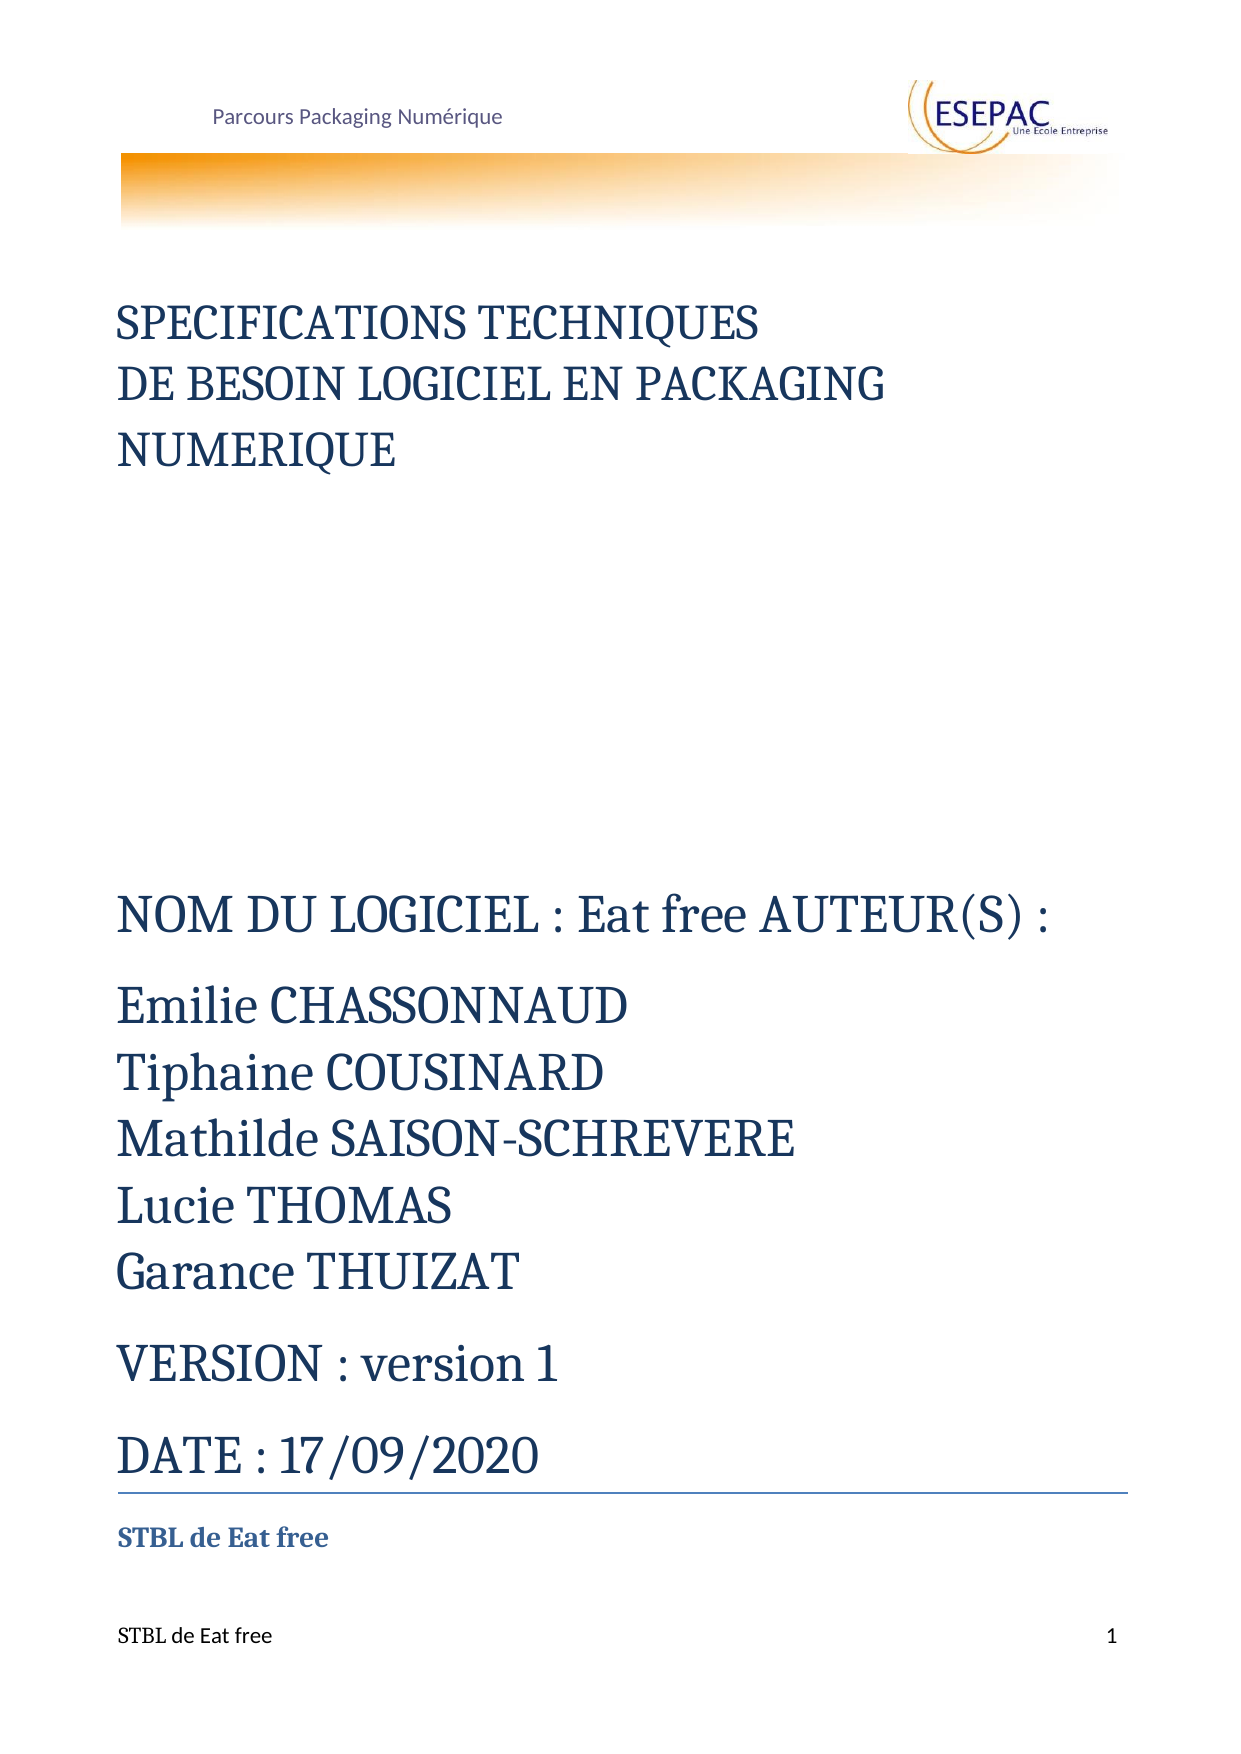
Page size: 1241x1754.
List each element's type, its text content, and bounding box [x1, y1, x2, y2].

text Tiphaine COUSINARD [116, 1041, 1066, 1104]
text Garance THUIZAT [116, 1241, 1066, 1303]
text Emilie CHASSONNAUD [116, 975, 1066, 1037]
text VERSION : version 1 [116, 1333, 1066, 1395]
text SPECIFICATIONS TECHNIQUES [116, 294, 1122, 352]
text STBL de Eat free [118, 1522, 1122, 1555]
text Lucie THOMAS [116, 1174, 1066, 1237]
picture [121, 80, 1126, 230]
text DE BESOIN LOGICIEL EN PACKAGING [116, 356, 1122, 413]
text Mathilde SAISON-SCHREVERE [116, 1108, 1066, 1170]
text DATE : 17/09/2020 [116, 1425, 1066, 1487]
text NOM DU LOGICIEL : Eat free AUTEUR(S) : [116, 883, 1066, 946]
text NUMERIQUE [116, 417, 1122, 479]
